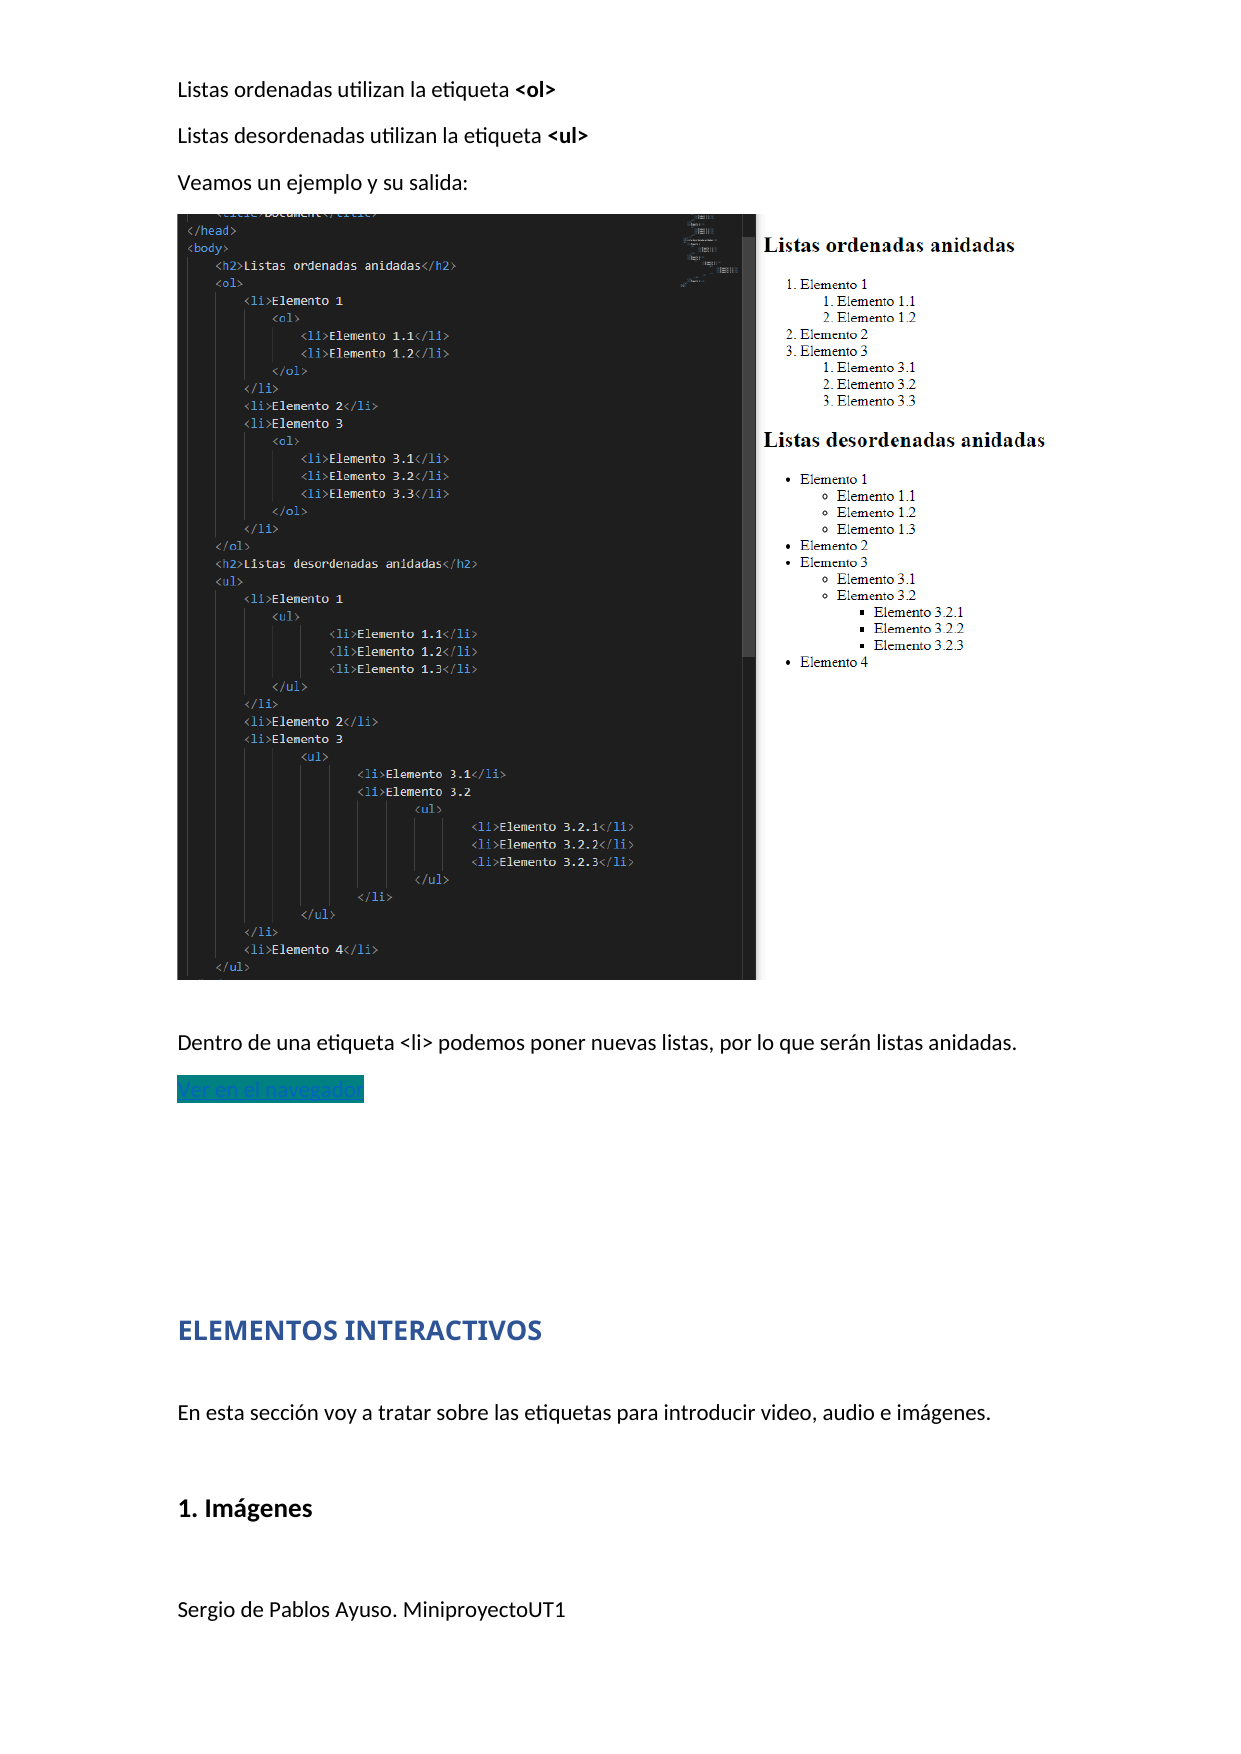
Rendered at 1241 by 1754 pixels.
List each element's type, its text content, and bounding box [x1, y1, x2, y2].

subtitle ELEMENTOS INTERACTIVOS [177, 1312, 1063, 1348]
text Listas ordenadas utilizan la etiqueta <ol> [177, 75, 1063, 103]
text Ver en el navegador [177, 1075, 1063, 1103]
text Veamos un ejemplo y su salida: [177, 168, 1063, 196]
text Dentro de una etiqueta <li> podemos poner nuevas listas, por lo que serán listas anidadas. [177, 1028, 1063, 1056]
text Listas desordenadas utilizan la etiqueta <ul> [177, 122, 1063, 149]
text 1. Imágenes [177, 1491, 1063, 1524]
text En esta sección voy a tratar sobre las etiquetas para introducir video, audio e imágenes. [177, 1398, 1063, 1426]
